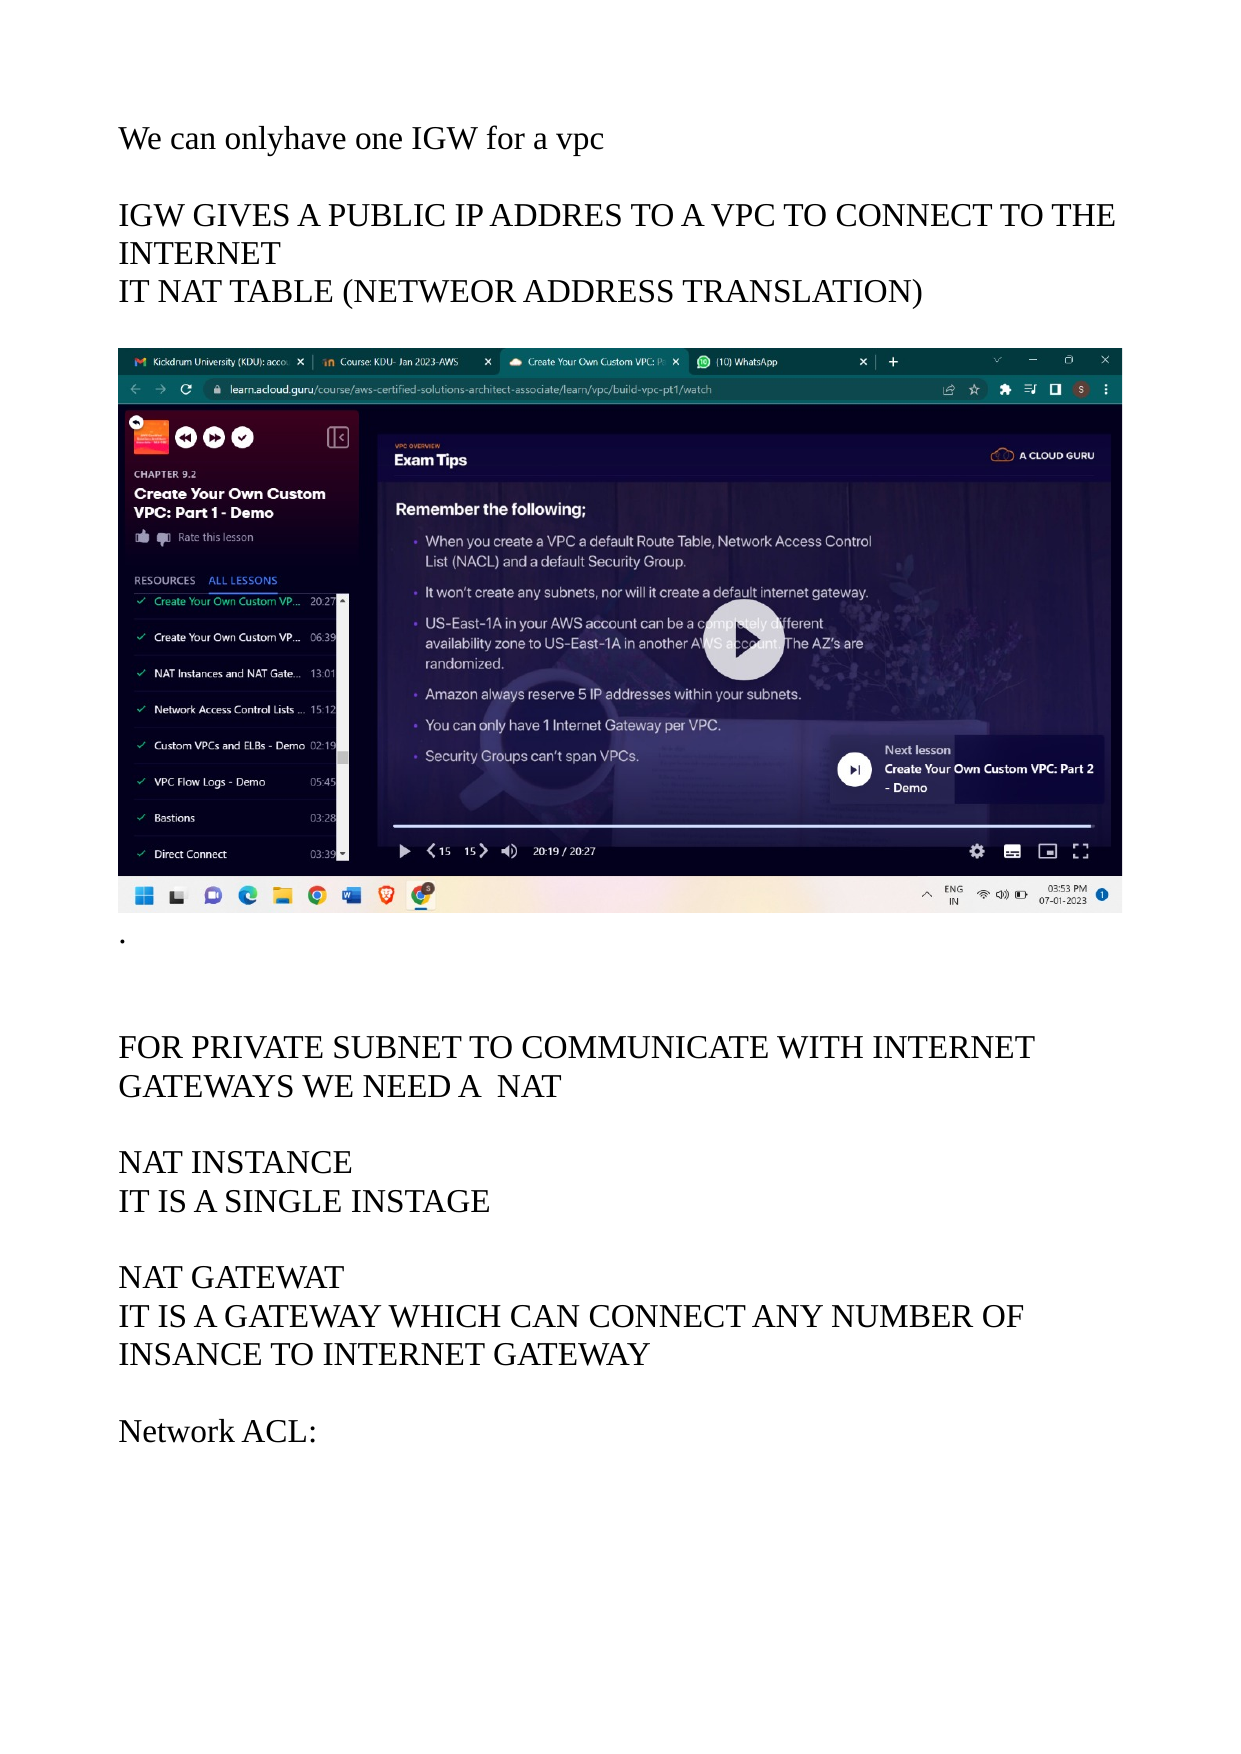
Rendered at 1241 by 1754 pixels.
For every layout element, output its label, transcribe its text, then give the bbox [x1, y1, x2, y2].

text NAT INSTANCE [118, 1143, 1122, 1181]
text FOR PRIVATE SUBNET TO COMMUNICATE WITH INTERNET GATEWAYS WE NEED A NAT [118, 1028, 1122, 1104]
text IT NAT TABLE (NETWEOR ADDRESS TRANSLATION) [118, 271, 1122, 310]
text IT IS A GATEWAY WHICH CAN CONNECT ANY NUMBER OF INSANCE TO INTERNET GATEWAY [118, 1296, 1122, 1373]
text IGW GIVES A PUBLIC IP ADDRES TO A VPC TO CONNECT TO THE INTERNET [118, 195, 1122, 271]
text IT IS A SINGLE INSTAGE [118, 1181, 1122, 1219]
picture [118, 348, 1123, 913]
text . [118, 913, 1122, 951]
text We can onlyhave one IGW for a vpc [118, 118, 1122, 156]
text NAT GATEWAT [118, 1258, 1122, 1296]
text Network ACL: [118, 1411, 1122, 1449]
